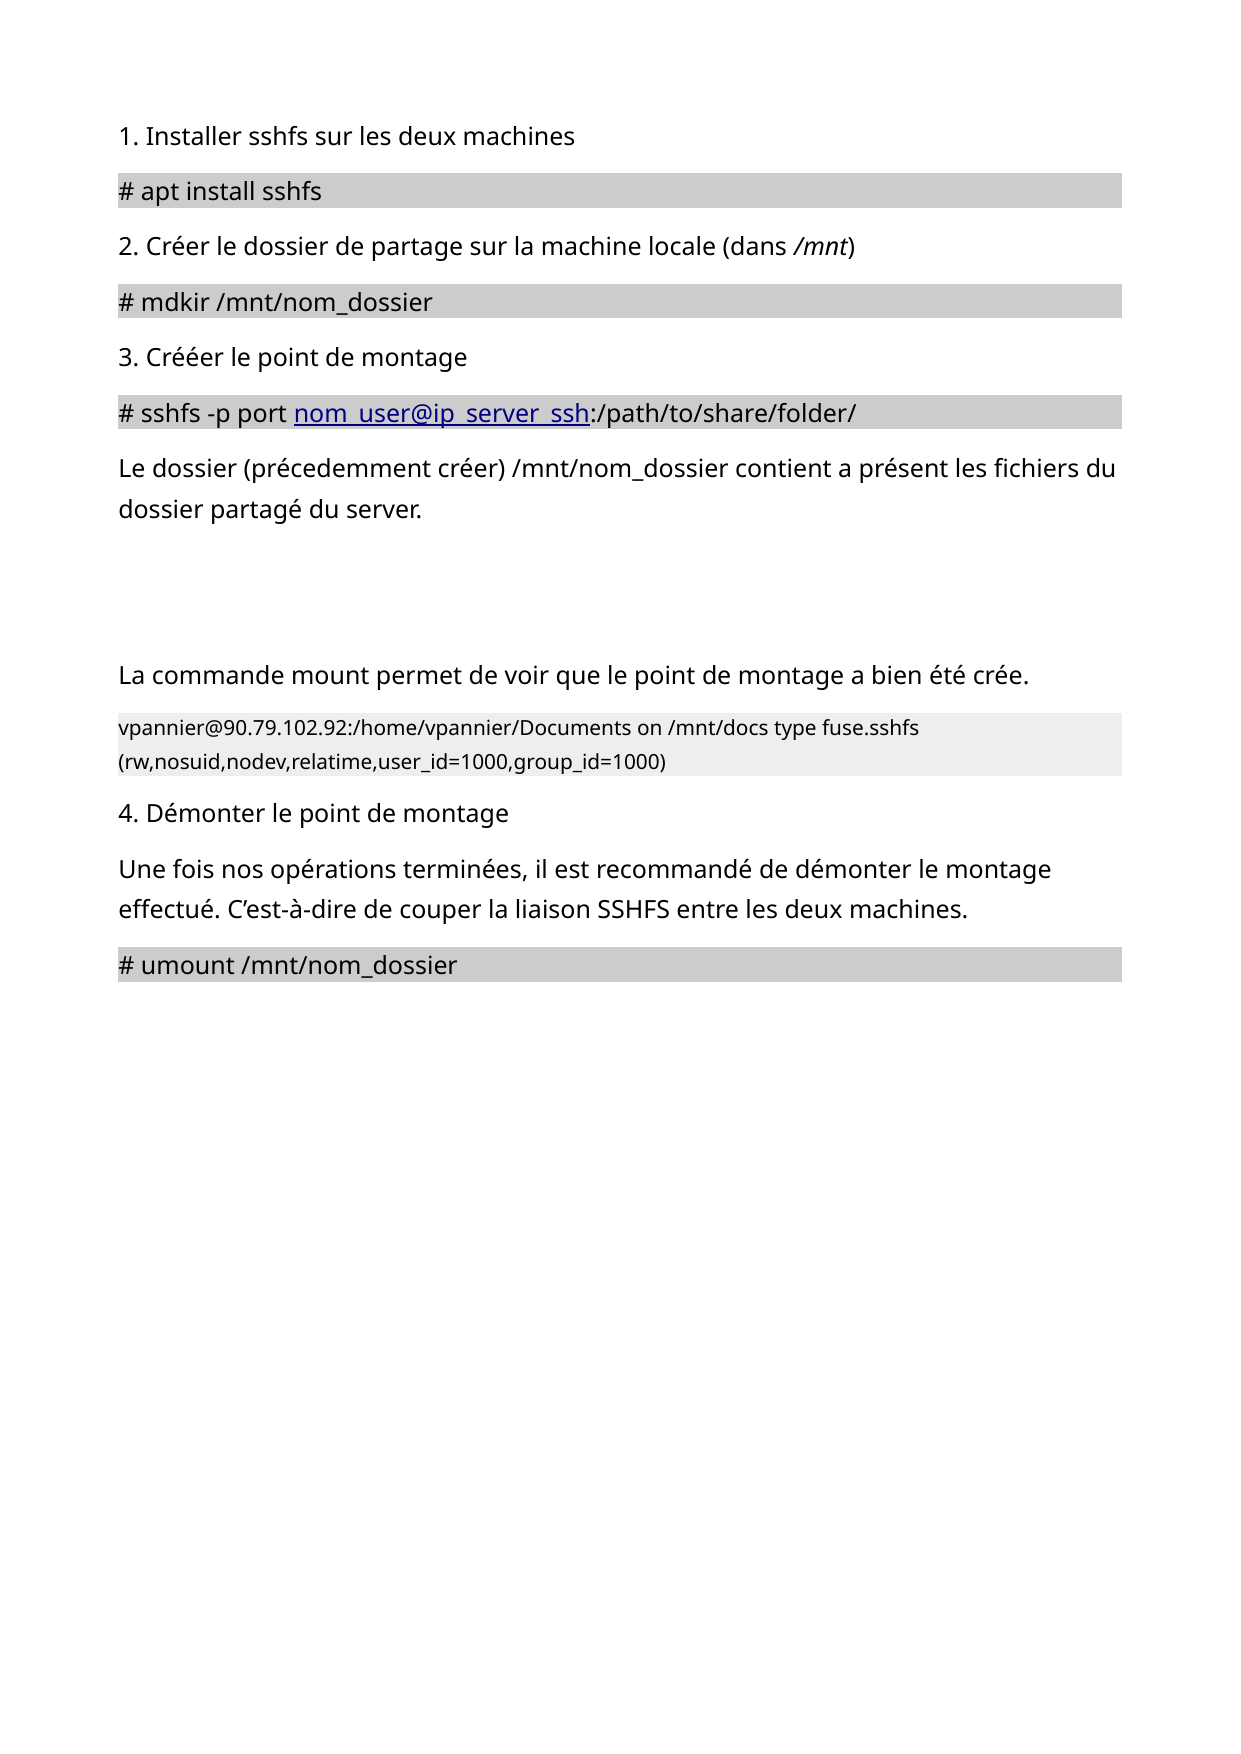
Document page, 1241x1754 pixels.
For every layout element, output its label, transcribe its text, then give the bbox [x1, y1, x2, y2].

text Une fois nos opérations terminées, il est recommandé de démonter le montage effectué. C’est-à-dire de couper la liaison SSHFS entre les deux machines. [118, 851, 1122, 926]
text 3. Crééer le point de montage [118, 340, 1122, 374]
text 4. Démonter le point de montage [118, 796, 1122, 830]
text # umount /mnt/nom_dossier [118, 947, 1122, 982]
text La commande mount permet de voir que le point de montage a bien été crée. [118, 658, 1122, 692]
text 1. Installer sshfs sur les deux machines [118, 118, 1122, 152]
text Le dossier (précedemment créer) /mnt/nom_dossier contient a présent les fichiers du dossier partagé du server. [118, 451, 1122, 526]
text vpannier@90.79.102.92:/home/vpannier/Documents on /mnt/docs type fuse.sshfs (rw,nosuid,nodev,relatime,user_id=1000,group_id=1000) [118, 713, 1122, 776]
text # apt install sshfs [118, 173, 1122, 208]
text # sshfs -p port nom_user@ip_server_ssh:/path/to/share/folder/ [857, 395, 1122, 429]
text # mdkir /mnt/nom_dossier [433, 284, 1122, 318]
text 2. Créer le dossier de partage sur la machine locale (dans /mnt) [118, 229, 1122, 263]
